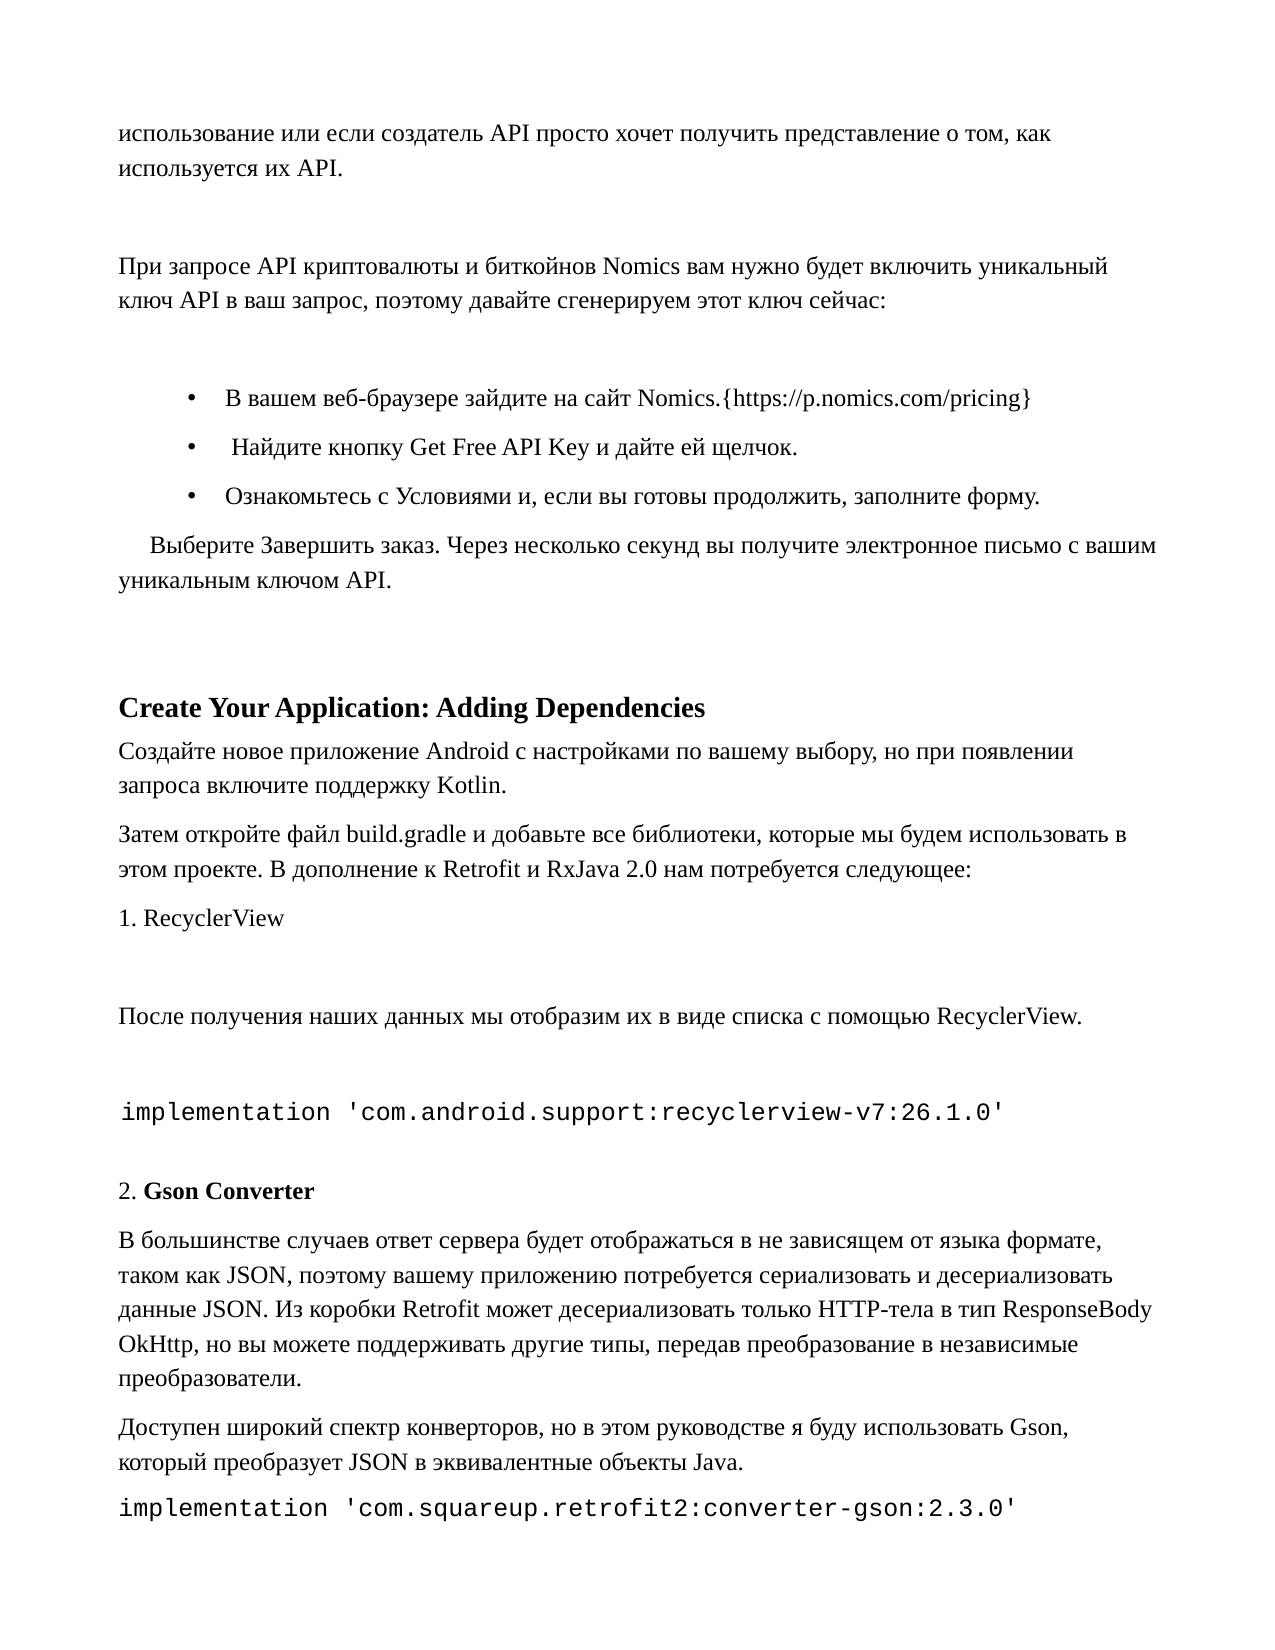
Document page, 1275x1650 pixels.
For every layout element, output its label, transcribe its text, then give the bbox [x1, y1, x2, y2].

text При запросе API криптовалюты и биткойнов Nomics вам нужно будет включить уникальный ключ API в ваш запрос, поэтому давайте сгенерируем этот ключ сейчас: [118, 251, 1157, 314]
text После получения наших данных мы отобразим их в виде списка с помощью RecyclerView. [118, 1001, 1157, 1030]
list В вашем веб-браузере зайдите на сайт Nomics.{https://p.nomics.com/pricing} [187, 383, 1157, 412]
text Затем откройте файл build.gradle и добавьте все библиотеки, которые мы будем использовать в этом проекте. В дополнение к Retrofit и RxJava 2.0 нам потребуется следующее: [118, 819, 1157, 882]
list Ознакомьтесь с Условиями и, если вы готовы продолжить, заполните форму. [187, 481, 1157, 510]
text implementation 'com.squareup.retrofit2:converter-gson:2.3.0' [118, 1496, 1157, 1524]
text Выберите Завершить заказ. Через несколько секунд вы получите электронное письмо с вашим уникальным ключом API. [118, 531, 1157, 594]
table_header implementation 'com.android.support:recyclerview-v7:26.1.0' [121, 1099, 1011, 1127]
subtitle Create Your Application: Adding Dependencies [118, 690, 1157, 723]
text использование или если создатель API просто хочет получить представление о том, как используется их API. [118, 118, 1157, 181]
text В большинстве случаев ответ сервера будет отображаться в не зависящем от языка формате, таком как JSON, поэтому вашему приложению потребуется сериализовать и десериализовать данные JSON. Из коробки Retrofit может десериализовать только HTTP-тела в тип ResponseBody OkHttp, но вы можете поддерживать другие типы, передав преобразование в независимые преобразователи. [118, 1226, 1157, 1392]
text 1. RecyclerView [118, 903, 1157, 932]
list Найдите кнопку Get Free API Key и дайте ей щелчок. [187, 432, 1157, 461]
text Доступен широкий спектр конверторов, но в этом руководстве я буду использовать Gson, который преобразует JSON в эквивалентные объекты Java. [118, 1412, 1157, 1476]
text 2. Gson Converter [118, 1176, 1157, 1205]
text Создайте новое приложение Android с настройками по вашему выбору, но при появлении запроса включите поддержку Kotlin. [118, 736, 1157, 799]
